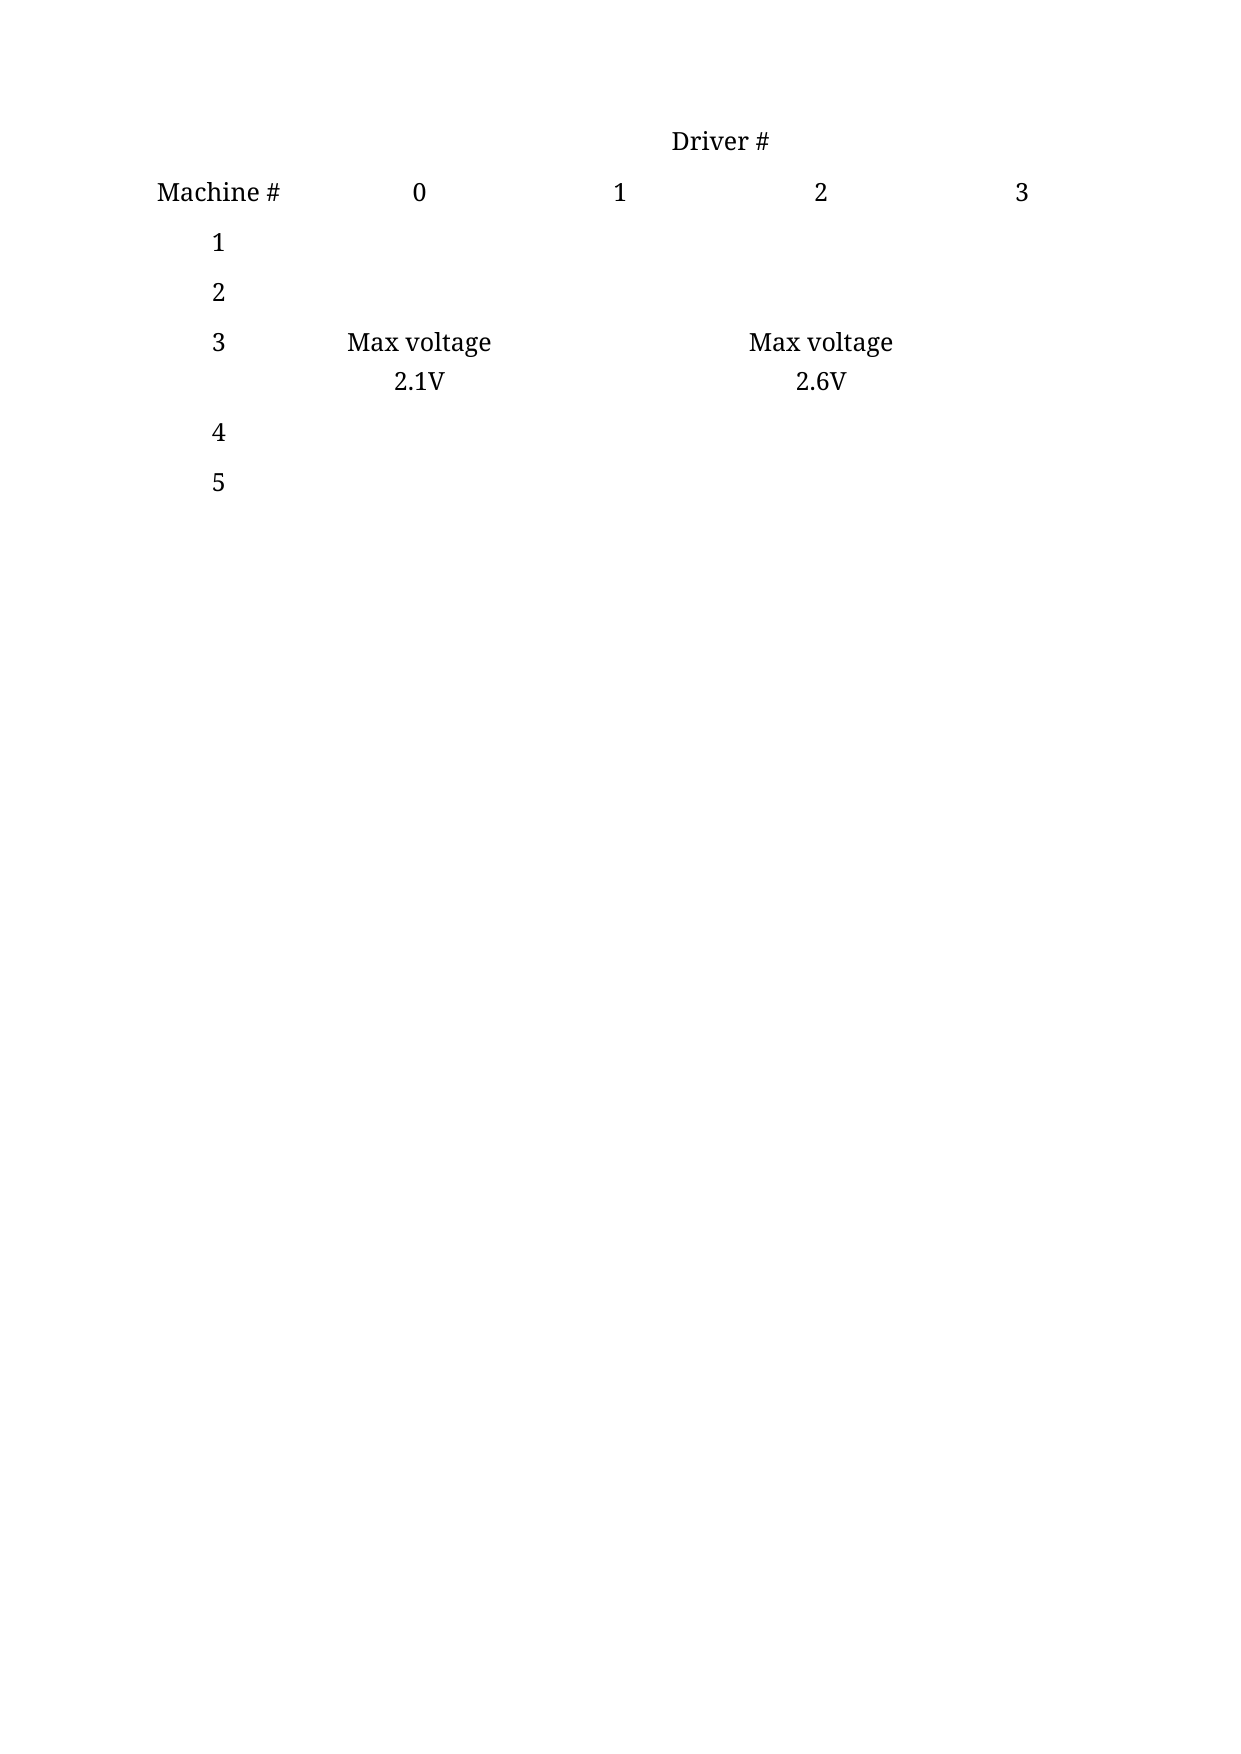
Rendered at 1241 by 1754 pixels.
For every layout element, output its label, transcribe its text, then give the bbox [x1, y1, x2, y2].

table_cell 2 [118, 269, 319, 319]
table_cell [720, 269, 921, 319]
table_cell [520, 319, 720, 408]
table_cell 0 [319, 168, 520, 218]
table_cell [319, 219, 520, 269]
table_cell [319, 459, 520, 509]
table_cell [921, 219, 1122, 269]
table_cell 1 [520, 168, 720, 218]
table_cell [921, 319, 1122, 408]
table_cell [520, 408, 720, 458]
table_header Driver # [319, 118, 1122, 168]
table_cell Max voltage 2.1V [319, 319, 520, 408]
table_cell 4 [118, 408, 319, 458]
table_cell Machine # [118, 168, 319, 218]
table_cell 2 [720, 168, 921, 218]
table_cell [520, 219, 720, 269]
table_cell [520, 459, 720, 509]
table_cell [720, 219, 921, 269]
table_cell [319, 408, 520, 458]
table_header [118, 118, 319, 168]
table_cell Max voltage 2.6V [720, 319, 921, 408]
table_cell [921, 459, 1122, 509]
table_cell 3 [118, 319, 319, 408]
table_cell 3 [921, 168, 1122, 218]
table_cell [319, 269, 520, 319]
table_cell 1 [118, 219, 319, 269]
table_cell [921, 269, 1122, 319]
table_cell [720, 459, 921, 509]
table_cell 5 [118, 459, 319, 509]
table_cell [921, 408, 1122, 458]
table_cell [720, 408, 921, 458]
table_cell [520, 269, 720, 319]
